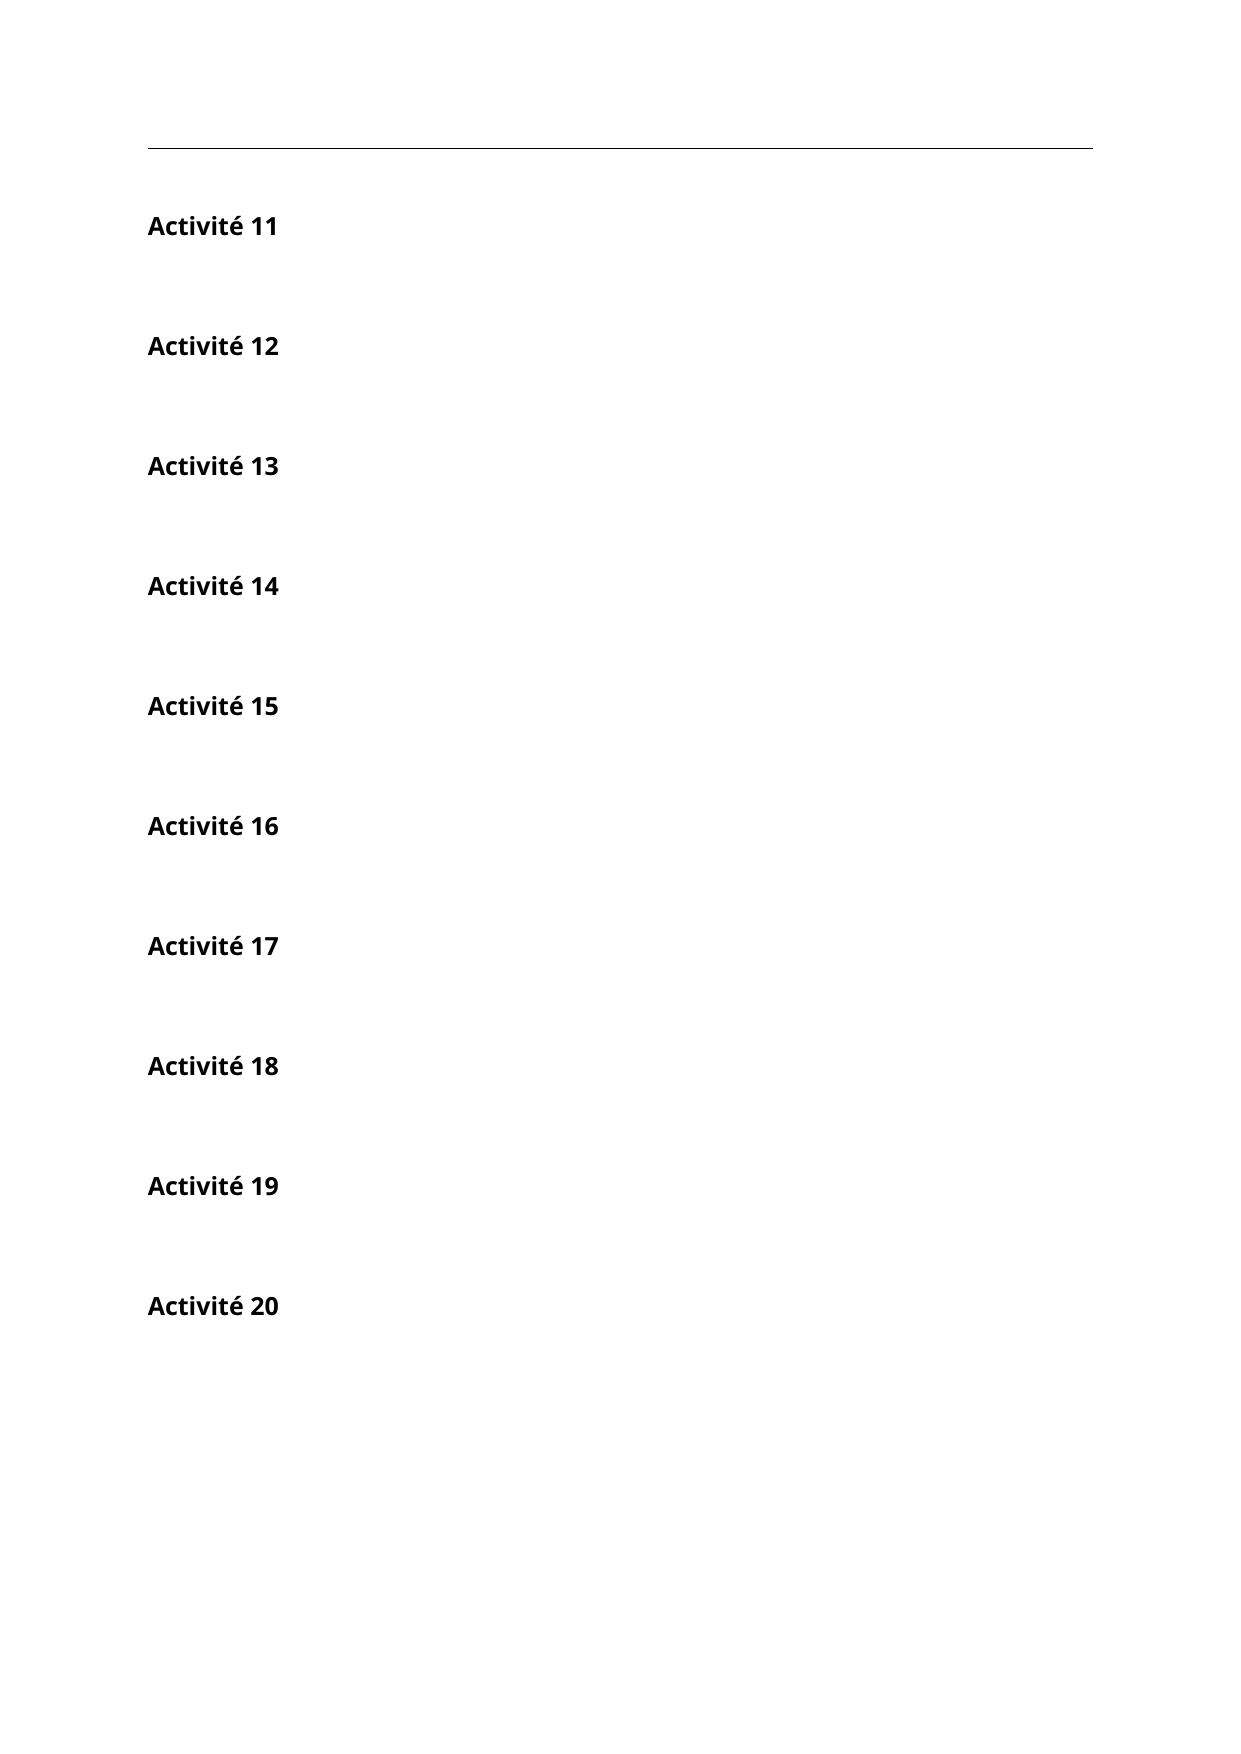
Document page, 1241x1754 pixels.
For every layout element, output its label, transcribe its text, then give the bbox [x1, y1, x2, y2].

text Activité 16 [148, 808, 1093, 843]
text Activité 14 [148, 568, 1093, 603]
text Activité 15 [148, 688, 1093, 723]
text Activité 12 [148, 328, 1093, 363]
text Activité 19 [148, 1168, 1093, 1203]
text Activité 13 [148, 448, 1093, 483]
text Activité 18 [148, 1048, 1093, 1083]
text Activité 20 [148, 1288, 1093, 1323]
text Activité 11 [148, 208, 1093, 243]
text Activité 17 [148, 928, 1093, 963]
